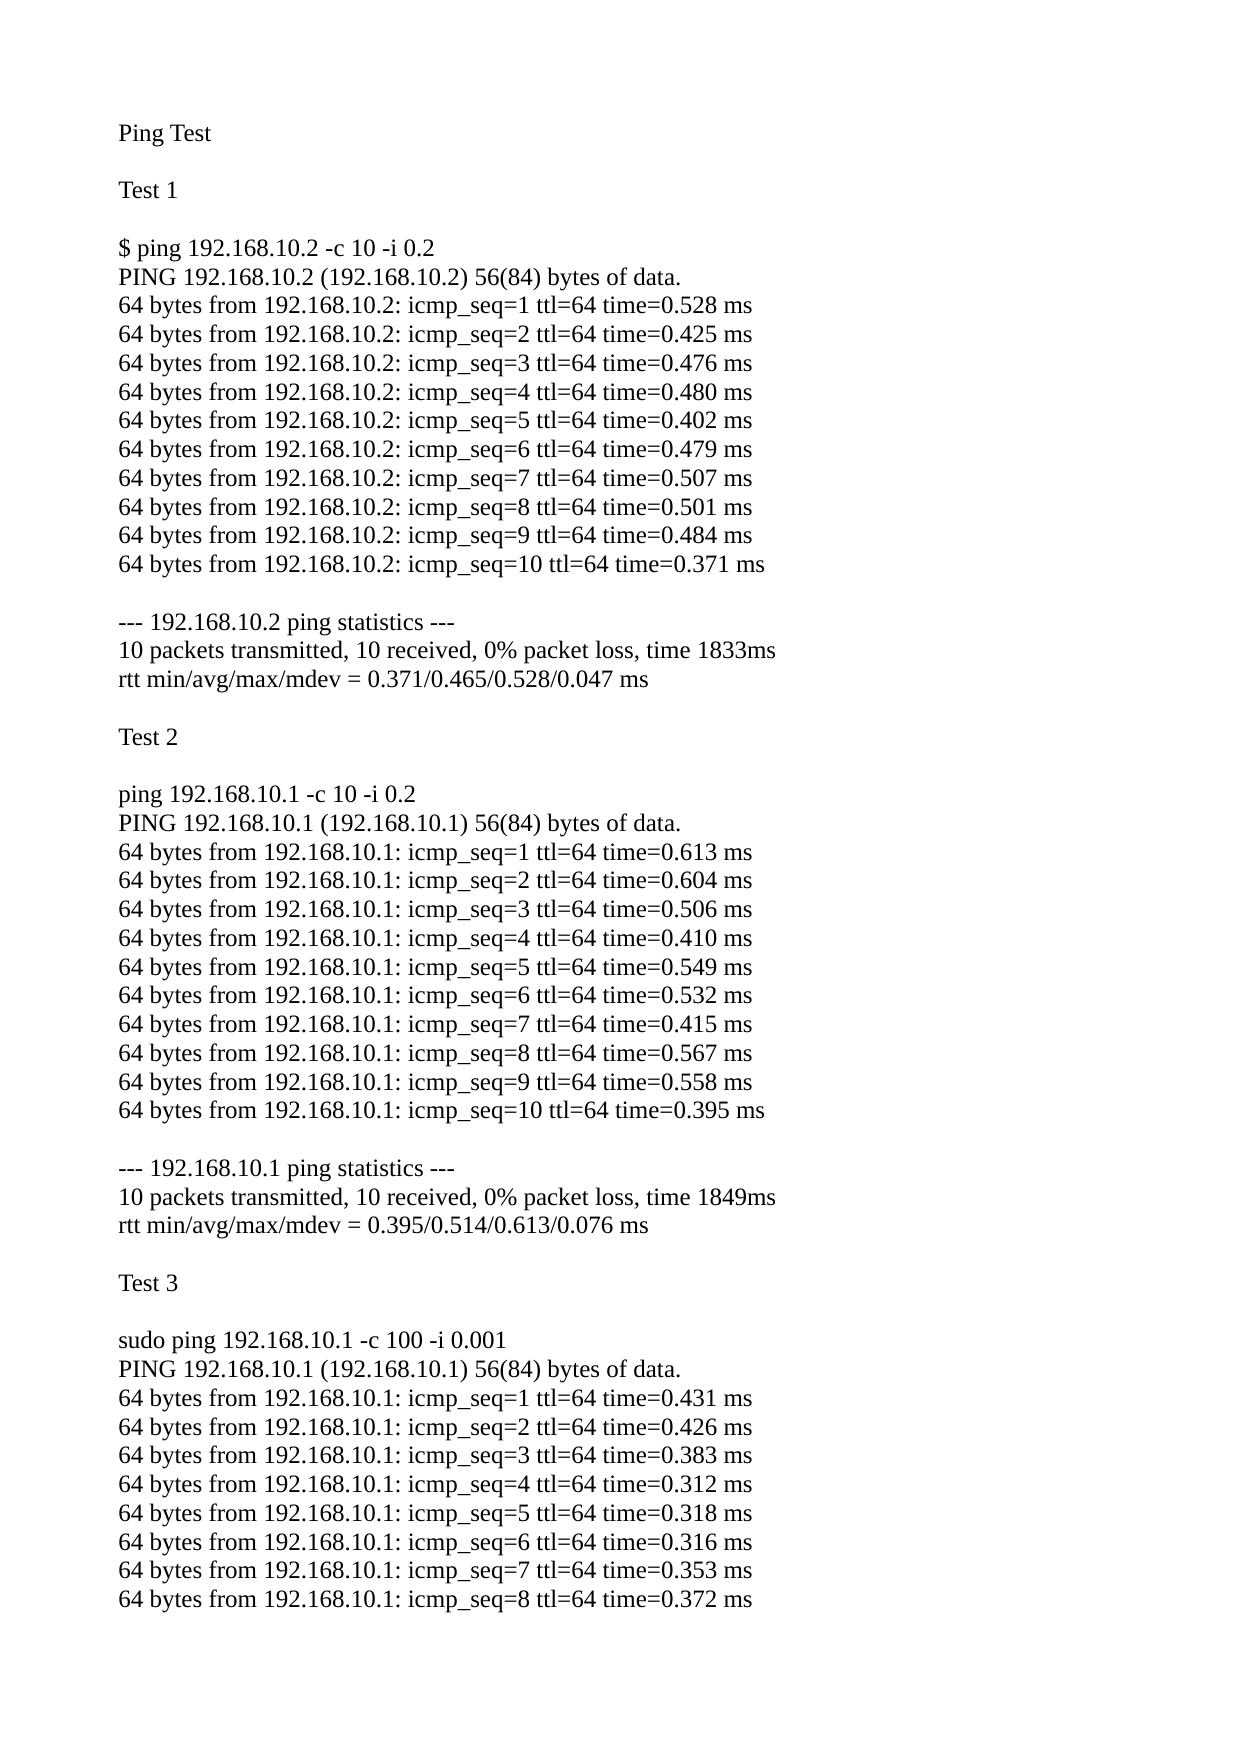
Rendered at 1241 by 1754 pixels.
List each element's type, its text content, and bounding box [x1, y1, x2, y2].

text 64 bytes from 192.168.10.1: icmp_seq=5 ttl=64 time=0.318 ms [118, 1498, 1122, 1527]
text 64 bytes from 192.168.10.2: icmp_seq=9 ttl=64 time=0.484 ms [118, 521, 1122, 549]
text 64 bytes from 192.168.10.2: icmp_seq=5 ttl=64 time=0.402 ms [118, 406, 1122, 434]
text --- 192.168.10.1 ping statistics --- [118, 1153, 1122, 1182]
text ping 192.168.10.1 -c 10 -i 0.2 [118, 779, 1122, 808]
text 64 bytes from 192.168.10.1: icmp_seq=3 ttl=64 time=0.506 ms [118, 894, 1122, 923]
text PING 192.168.10.1 (192.168.10.1) 56(84) bytes of data. [118, 808, 1122, 837]
text 64 bytes from 192.168.10.1: icmp_seq=2 ttl=64 time=0.604 ms [118, 866, 1122, 894]
text $ ping 192.168.10.2 -c 10 -i 0.2 [118, 233, 1122, 262]
text 64 bytes from 192.168.10.1: icmp_seq=5 ttl=64 time=0.549 ms [118, 952, 1122, 981]
text Ping Test [118, 118, 1122, 147]
text 64 bytes from 192.168.10.2: icmp_seq=6 ttl=64 time=0.479 ms [118, 434, 1122, 463]
text 64 bytes from 192.168.10.1: icmp_seq=8 ttl=64 time=0.372 ms [118, 1584, 1122, 1613]
text 64 bytes from 192.168.10.1: icmp_seq=9 ttl=64 time=0.558 ms [118, 1067, 1122, 1096]
text PING 192.168.10.2 (192.168.10.2) 56(84) bytes of data. [118, 262, 1122, 291]
text 64 bytes from 192.168.10.2: icmp_seq=10 ttl=64 time=0.371 ms [118, 549, 1122, 578]
text 64 bytes from 192.168.10.1: icmp_seq=3 ttl=64 time=0.383 ms [118, 1441, 1122, 1469]
text 64 bytes from 192.168.10.1: icmp_seq=8 ttl=64 time=0.567 ms [118, 1038, 1122, 1067]
text 64 bytes from 192.168.10.1: icmp_seq=2 ttl=64 time=0.426 ms [118, 1412, 1122, 1441]
text 64 bytes from 192.168.10.1: icmp_seq=6 ttl=64 time=0.532 ms [118, 981, 1122, 1009]
text Test 3 [118, 1268, 1122, 1297]
text rtt min/avg/max/mdev = 0.371/0.465/0.528/0.047 ms [118, 664, 1122, 693]
text 10 packets transmitted, 10 received, 0% packet loss, time 1849ms [118, 1182, 1122, 1211]
text 64 bytes from 192.168.10.2: icmp_seq=1 ttl=64 time=0.528 ms [118, 291, 1122, 319]
text 64 bytes from 192.168.10.2: icmp_seq=4 ttl=64 time=0.480 ms [118, 377, 1122, 406]
text 64 bytes from 192.168.10.1: icmp_seq=1 ttl=64 time=0.613 ms [118, 837, 1122, 866]
text 64 bytes from 192.168.10.2: icmp_seq=3 ttl=64 time=0.476 ms [118, 348, 1122, 377]
text 64 bytes from 192.168.10.2: icmp_seq=8 ttl=64 time=0.501 ms [118, 492, 1122, 521]
text Test 1 [118, 176, 1122, 204]
text PING 192.168.10.1 (192.168.10.1) 56(84) bytes of data. [118, 1354, 1122, 1383]
text sudo ping 192.168.10.1 -c 100 -i 0.001 [118, 1326, 1122, 1354]
text 64 bytes from 192.168.10.2: icmp_seq=7 ttl=64 time=0.507 ms [118, 463, 1122, 492]
text 64 bytes from 192.168.10.1: icmp_seq=4 ttl=64 time=0.410 ms [118, 923, 1122, 952]
text Test 2 [118, 722, 1122, 751]
text rtt min/avg/max/mdev = 0.395/0.514/0.613/0.076 ms [118, 1211, 1122, 1239]
text 10 packets transmitted, 10 received, 0% packet loss, time 1833ms [118, 636, 1122, 664]
text 64 bytes from 192.168.10.1: icmp_seq=1 ttl=64 time=0.431 ms [118, 1383, 1122, 1412]
text --- 192.168.10.2 ping statistics --- [118, 607, 1122, 636]
text 64 bytes from 192.168.10.1: icmp_seq=10 ttl=64 time=0.395 ms [118, 1096, 1122, 1124]
text 64 bytes from 192.168.10.1: icmp_seq=7 ttl=64 time=0.415 ms [118, 1009, 1122, 1038]
text 64 bytes from 192.168.10.1: icmp_seq=4 ttl=64 time=0.312 ms [118, 1469, 1122, 1498]
text 64 bytes from 192.168.10.1: icmp_seq=6 ttl=64 time=0.316 ms [118, 1527, 1122, 1556]
text 64 bytes from 192.168.10.2: icmp_seq=2 ttl=64 time=0.425 ms [118, 319, 1122, 348]
text 64 bytes from 192.168.10.1: icmp_seq=7 ttl=64 time=0.353 ms [118, 1556, 1122, 1584]
